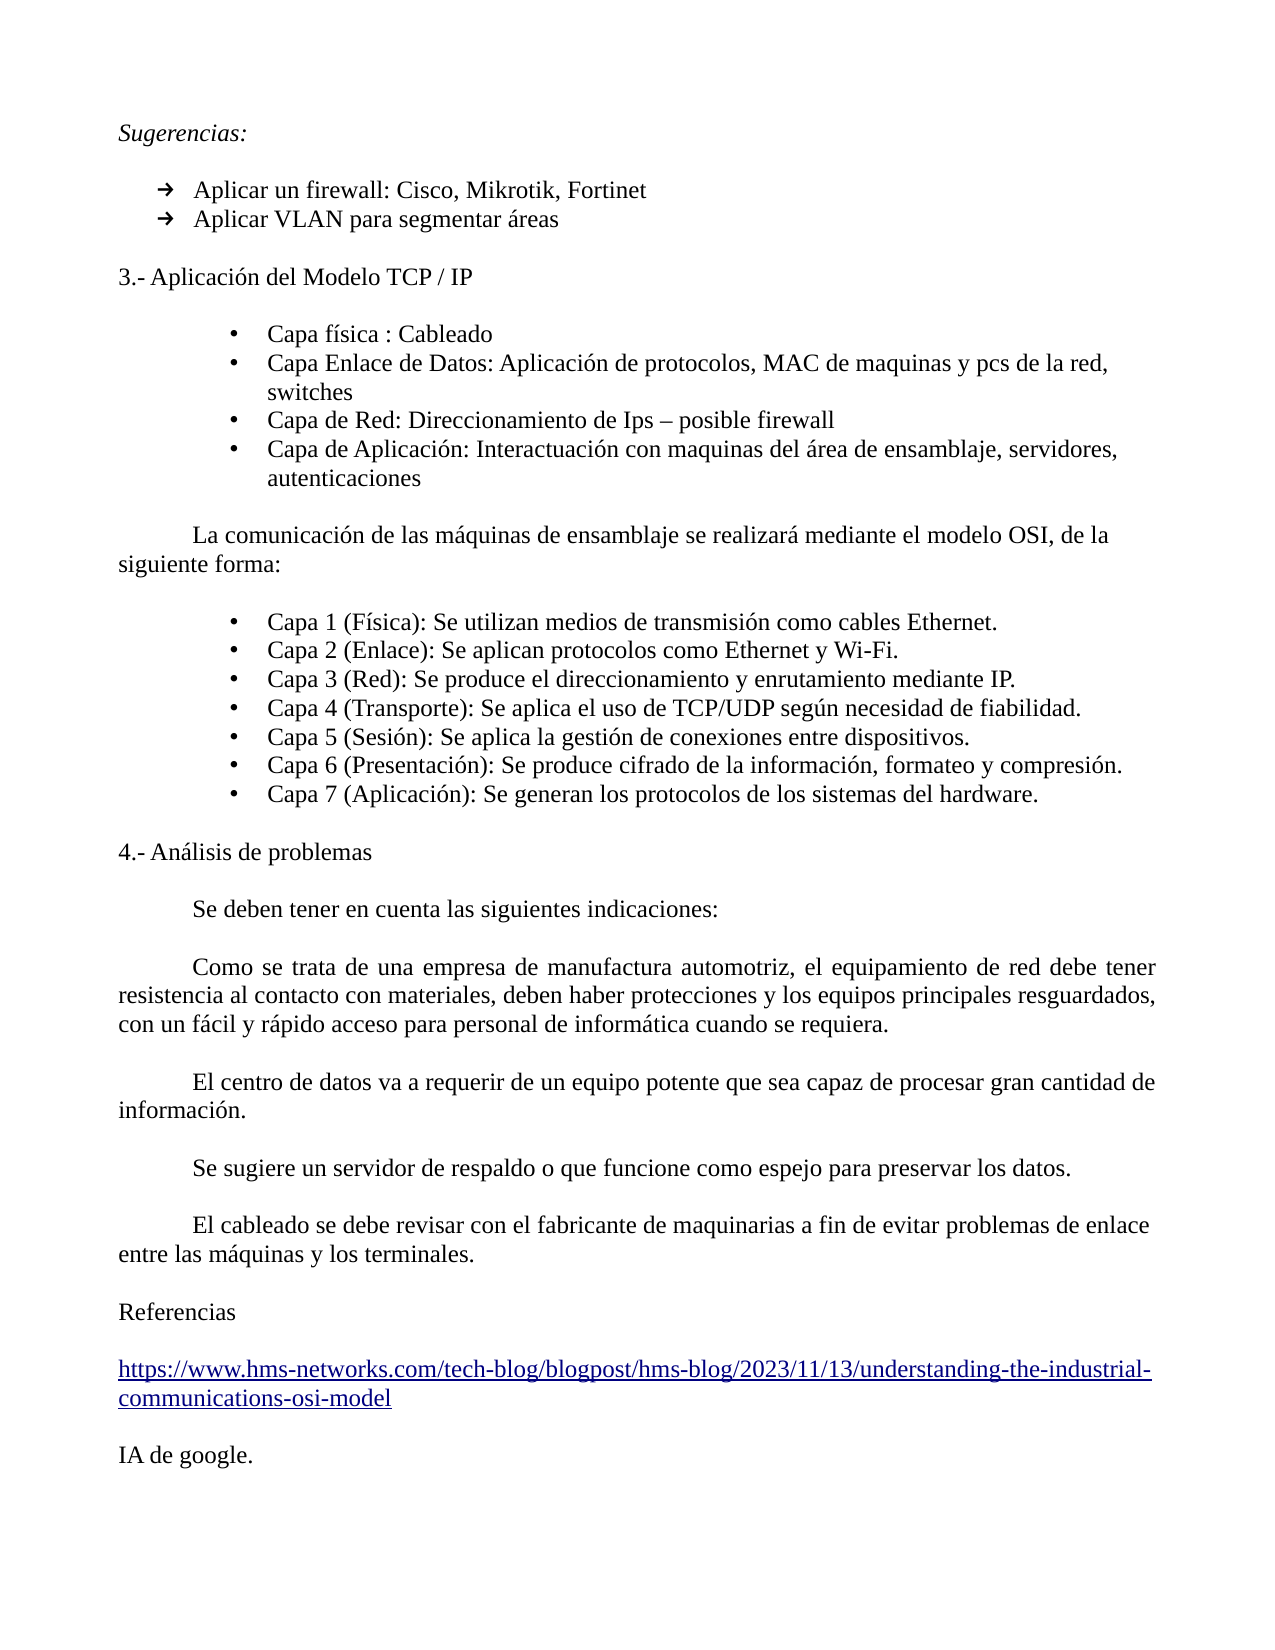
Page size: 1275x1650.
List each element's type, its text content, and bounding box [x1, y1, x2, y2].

list Capa 3 (Red): Se produce el direccionamiento y enrutamiento mediante IP. [229, 664, 1157, 693]
list Capa 2 (Enlace): Se aplican protocolos como Ethernet y Wi‑Fi. [229, 636, 1157, 664]
list Capa 4 (Transporte): Se aplica el uso de TCP/UDP según necesidad de fiabilidad. [229, 693, 1157, 722]
text Referencias [118, 1297, 1157, 1326]
text La comunicación de las máquinas de ensamblaje se realizará mediante el modelo OSI, de la siguiente forma: [118, 521, 1157, 578]
list Aplicar un firewall: Cisco, Mikrotik, Fortinet [156, 176, 1157, 204]
list Capa Enlace de Datos: Aplicación de protocolos, MAC de maquinas y pcs de la red, switches [229, 348, 1157, 406]
list Capa 1 (Física): Se utilizan medios de transmisión como cables Ethernet. [229, 607, 1157, 636]
list Capa 5 (Sesión): Se aplica la gestión de conexiones entre dispositivos. [229, 722, 1157, 751]
list Capa 7 (Aplicación): Se generan los protocolos de los sistemas del hardware. [229, 779, 1157, 808]
text IA de google. [118, 1441, 1157, 1469]
text 4.- Análisis de problemas [118, 837, 1157, 866]
text Se sugiere un servidor de respaldo o que funcione como espejo para preservar los datos. [118, 1153, 1157, 1182]
text 3.- Aplicación del Modelo TCP / IP [118, 262, 1157, 291]
text El centro de datos va a requerir de un equipo potente que sea capaz de procesar gran cantidad de información. [118, 1067, 1157, 1124]
text Sugerencias: [118, 118, 1157, 147]
list Capa de Red: Direccionamiento de Ips – posible firewall [229, 406, 1157, 434]
text https://www.hms-networks.com/tech-blog/blogpost/hms-blog/2023/11/13/understanding-the-industrial-communications-osi-model [118, 1354, 1157, 1412]
list Capa física : Cableado [229, 319, 1157, 348]
text Se deben tener en cuenta las siguientes indicaciones: [118, 894, 1157, 923]
list Aplicar VLAN para segmentar áreas [156, 204, 1157, 233]
list Capa de Aplicación: Interactuación con maquinas del área de ensamblaje, servidores, autenticaciones [229, 434, 1157, 492]
text El cableado se debe revisar con el fabricante de maquinarias a fin de evitar problemas de enlace entre las máquinas y los terminales. [118, 1211, 1157, 1268]
text Como se trata de una empresa de manufactura automotriz, el equipamiento de red debe tener resistencia al contacto con materiales, deben haber protecciones y los equipos principales resguardados, con un fácil y rápido acceso para personal de informática cuando se requiera. [118, 952, 1157, 1038]
list Capa 6 (Presentación): Se produce cifrado de la información, formateo y compresión. [229, 751, 1157, 779]
